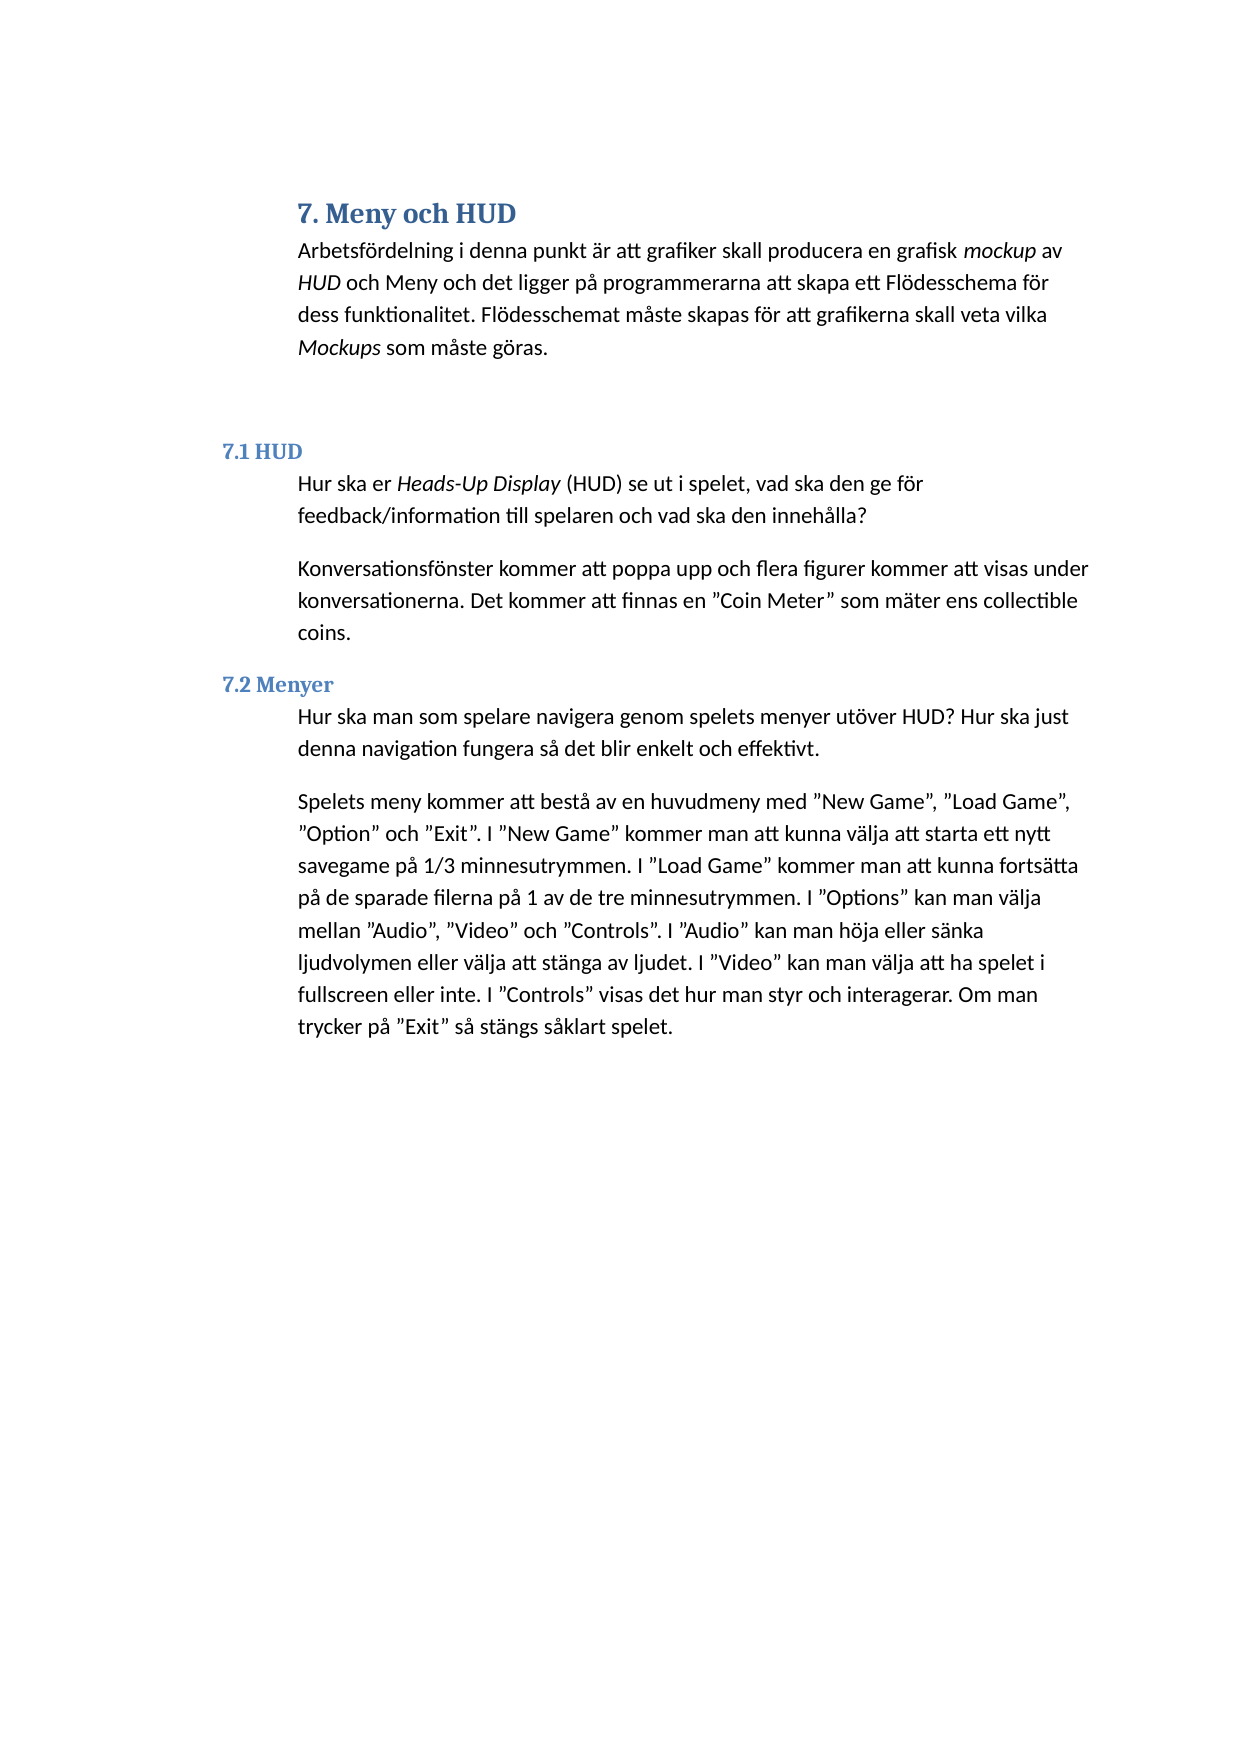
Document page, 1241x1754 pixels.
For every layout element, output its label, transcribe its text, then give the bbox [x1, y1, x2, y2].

subtitle 7.1 HUD [148, 439, 1093, 465]
text Konversationsfönster kommer att poppa upp och flera figurer kommer att visas under konversationerna. Det kommer att finnas en ”Coin Meter” som mäter ens collectible coins. [298, 554, 1093, 647]
text Spelets meny kommer att bestå av en huvudmeny med ”New Game”, ”Load Game”, ”Option” och ”Exit”. I ”New Game” kommer man att kunna välja att starta ett nytt savegame på 1/3 minnesutrymmen. I ”Load Game” kommer man att kunna fortsätta på de sparade filerna på 1 av de tre minnesutrymmen. I ”Options” kan man välja mellan ”Audio”, ”Video” och ”Controls”. I ”Audio” kan man höja eller sänka ljudvolymen eller välja att stänga av ljudet. I ”Video” kan man välja att ha spelet i fullscreen eller inte. I ”Controls” visas det hur man styr och interagerar. Om man trycker på ”Exit” så stängs såklart spelet. [298, 787, 1093, 1040]
text Arbetsfördelning i denna punkt är att grafiker skall producera en grafisk mockup av HUD och Meny och det ligger på programmerarna att skapa ett Flödesschema för dess funktionalitet. Flödesschemat måste skapas för att grafikerna skall veta vilka Mockups som måste göras. [298, 236, 1093, 361]
text Hur ska er Heads-Up Display (HUD) se ut i spelet, vad ska den ge för feedback/information till spelaren och vad ska den innehålla? [298, 469, 1093, 529]
subtitle 7.2 Menyer [148, 672, 1093, 698]
subtitle 7. Meny och HUD [298, 198, 1093, 231]
text Hur ska man som spelare navigera genom spelets menyer utöver HUD? Hur ska just denna navigation fungera så det blir enkelt och effektivt. [298, 702, 1093, 762]
